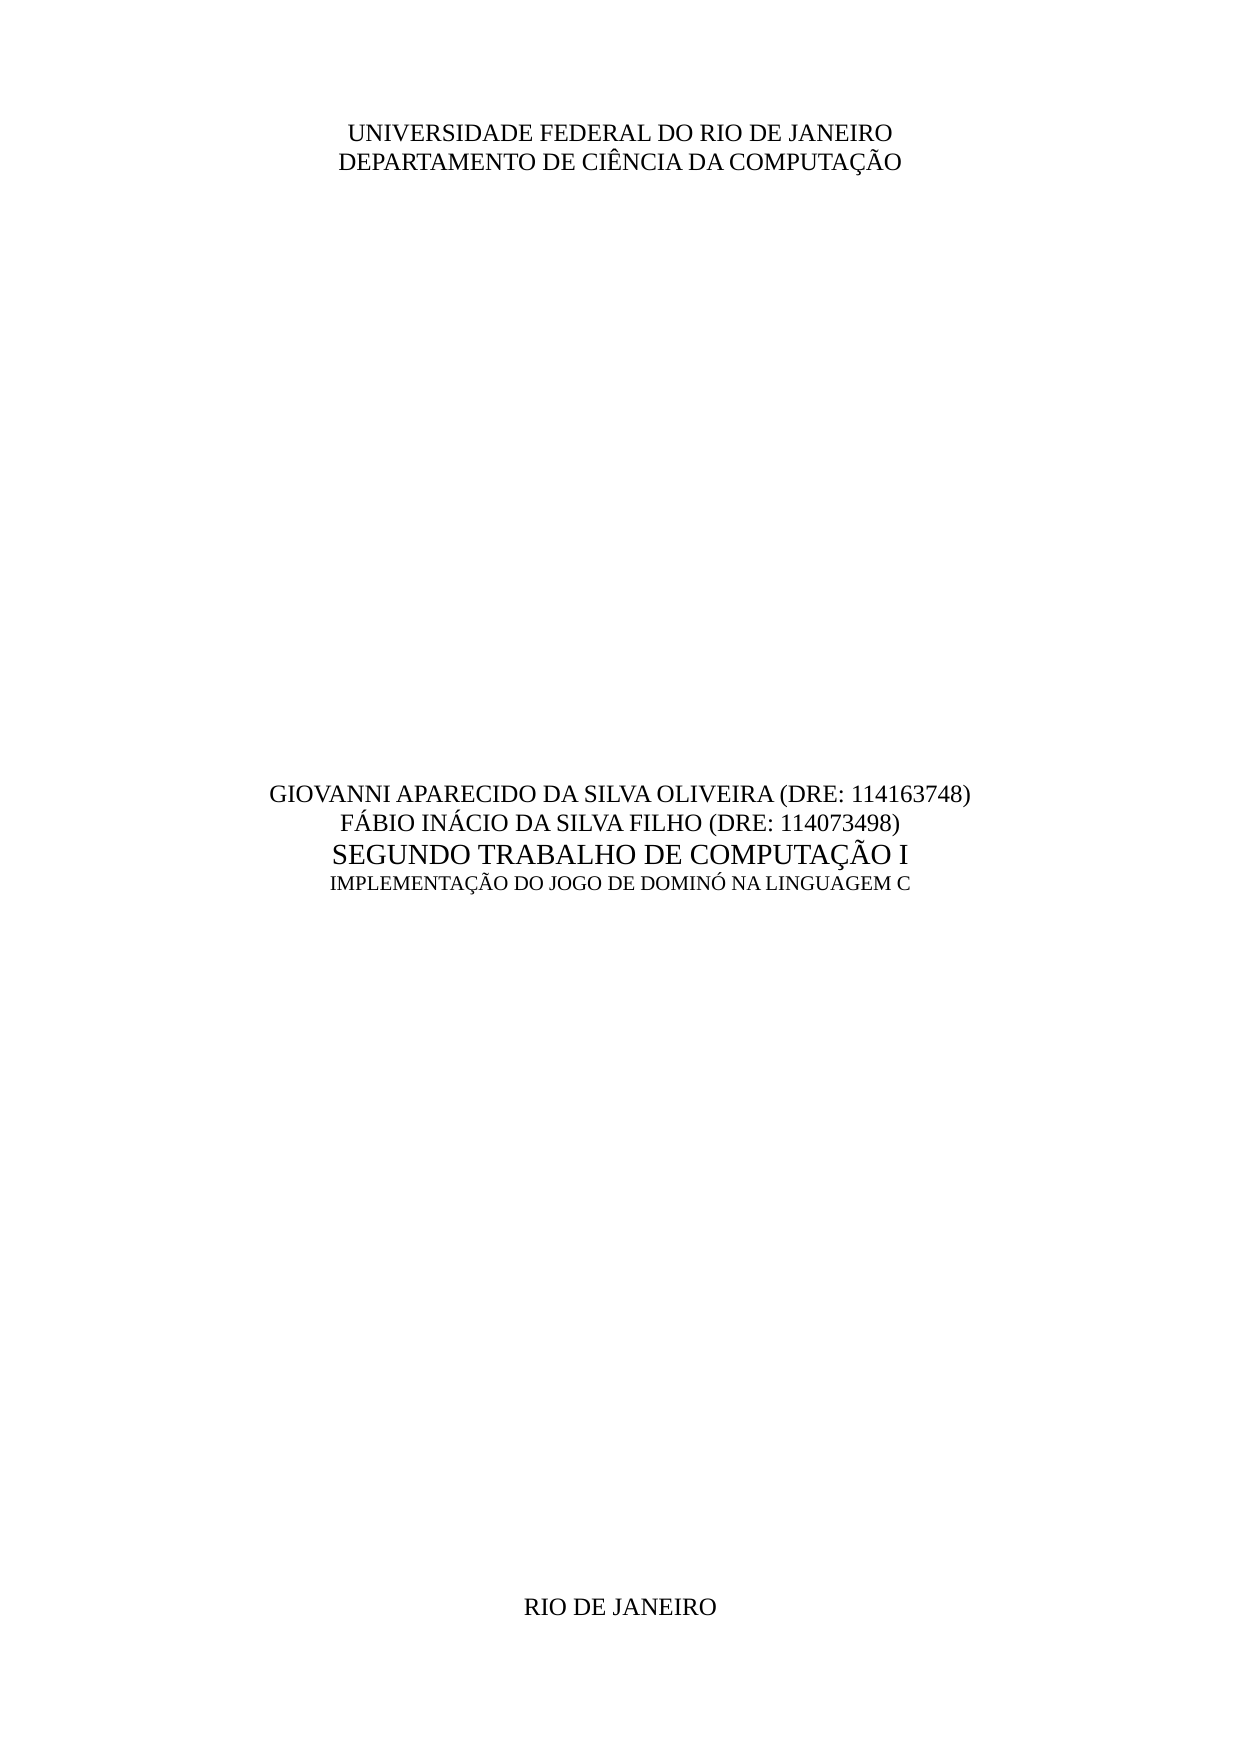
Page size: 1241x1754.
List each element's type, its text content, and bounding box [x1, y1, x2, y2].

text DEPARTAMENTO DE CIÊNCIA DA COMPUTAÇÃO [118, 147, 1122, 176]
text SEGUNDO TRABALHO DE COMPUTAÇÃO I [118, 837, 1122, 870]
text FÁBIO INÁCIO DA SILVA FILHO (DRE: 114073498) [118, 808, 1122, 837]
text UNIVERSIDADE FEDERAL DO RIO DE JANEIRO [118, 118, 1122, 147]
text RIO DE JANEIRO [118, 1592, 1122, 1621]
text IMPLEMENTAÇÃO DO JOGO DE DOMINÓ NA LINGUAGEM C [118, 870, 1122, 894]
text GIOVANNI APARECIDO DA SILVA OLIVEIRA (DRE: 114163748) [118, 779, 1122, 808]
